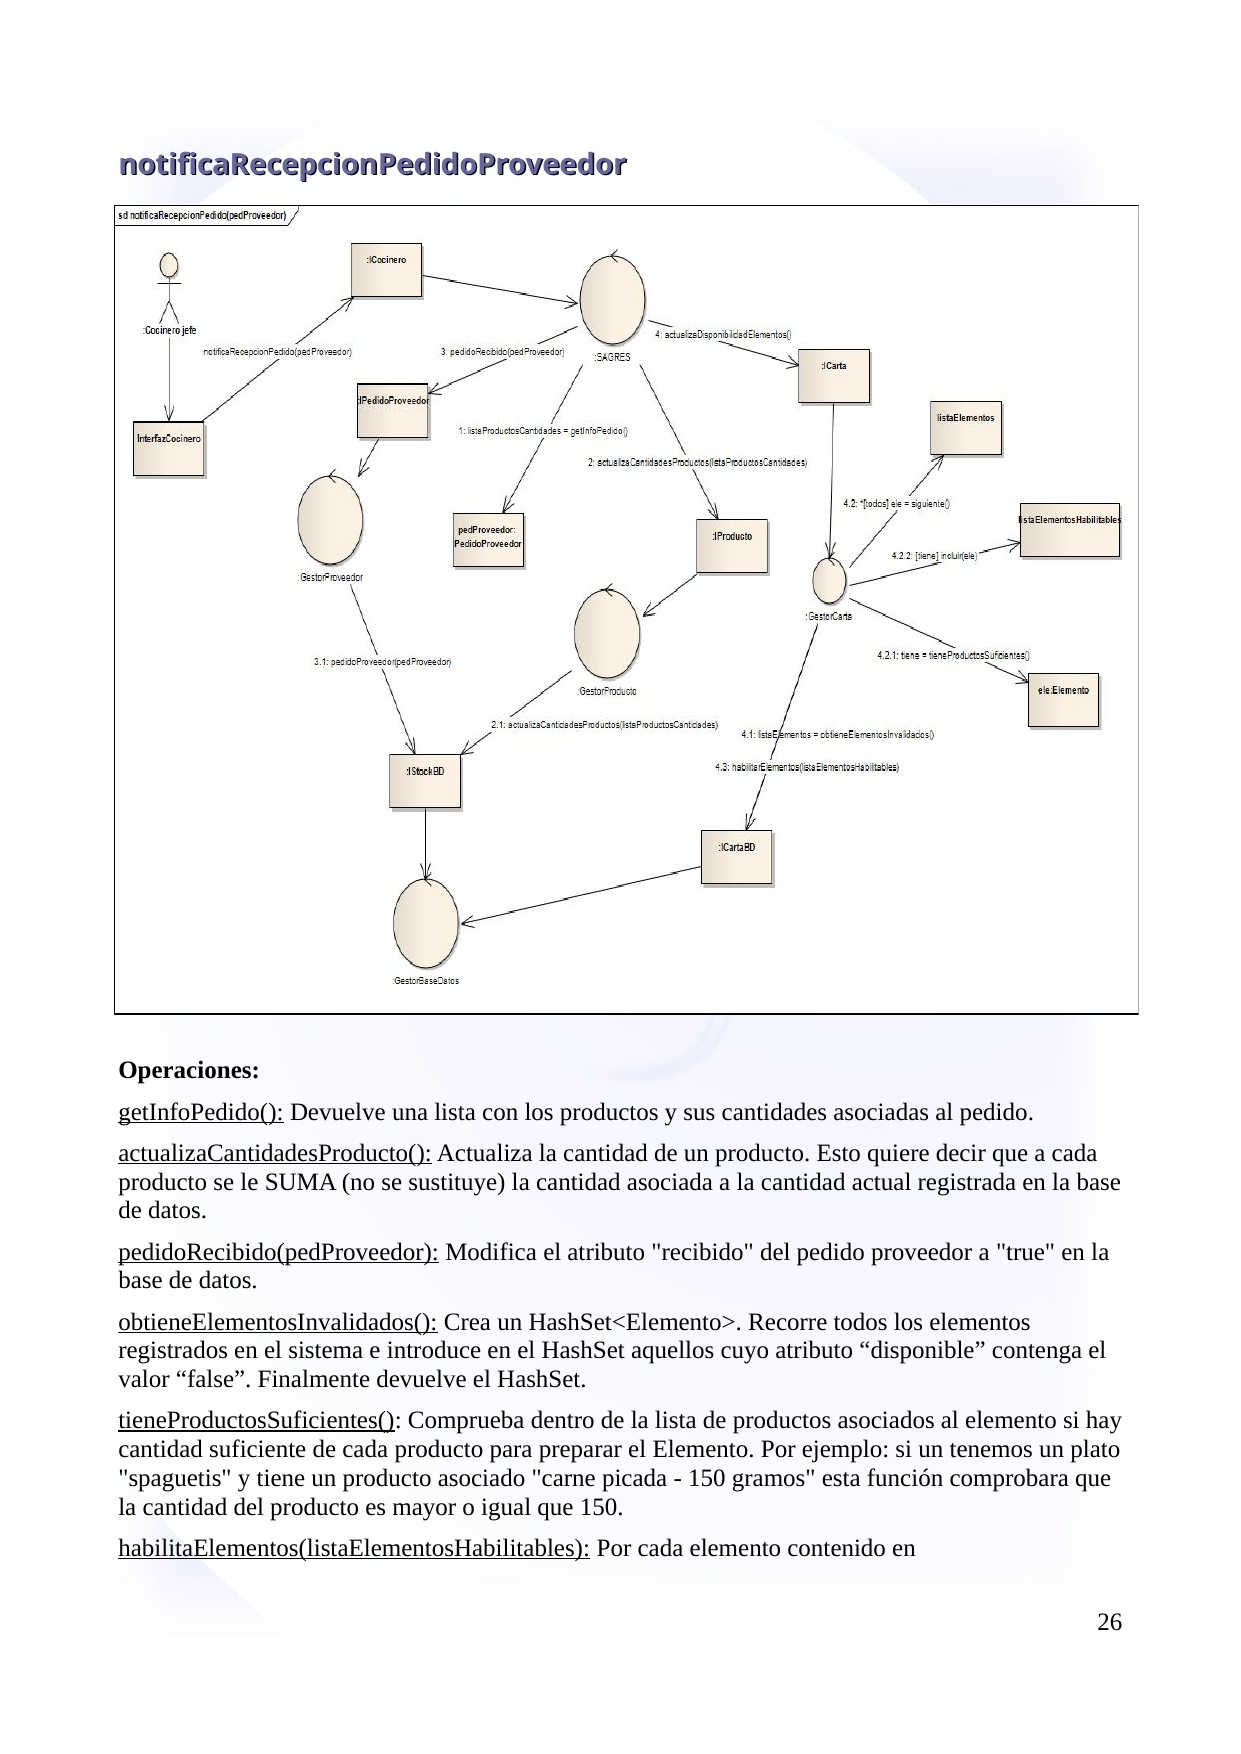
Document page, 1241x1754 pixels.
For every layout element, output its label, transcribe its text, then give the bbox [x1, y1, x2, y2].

picture [118, 1125, 1122, 1138]
picture [118, 1294, 1122, 1307]
picture [118, 1084, 1122, 1097]
picture [118, 1562, 1122, 1636]
text Operaciones: [118, 1055, 1122, 1084]
picture [118, 1393, 1122, 1405]
picture [113, 183, 1139, 1055]
picture [118, 118, 1122, 143]
subtitle notificaRecepcionPedidoProveedor [118, 143, 1122, 183]
picture [118, 1224, 1122, 1237]
text tieneProductosSuficientes(): Comprueba dentro de la lista de productos asociados al elemento si hay cantidad suficiente de cada producto para preparar el Elemento. Por ejemplo: si un tenemos un plato "spaguetis" y tiene un producto asociado "carne picada - 150 gramos" esta función comprobara que la cantidad del producto es mayor o igual que 150. [118, 1405, 1122, 1520]
picture [118, 1520, 1122, 1533]
text habilitaElementos(listaElementosHabilitables): Por cada elemento contenido en [118, 1533, 1122, 1562]
text obtieneElementosInvalidados(): Crea un HashSet<Elemento>. Recorre todos los elementos registrados en el sistema e introduce en el HashSet aquellos cuyo atributo “disponible” contenga el valor “false”. Finalmente devuelve el HashSet. [118, 1307, 1122, 1393]
text actualizaCantidadesProducto(): Actualiza la cantidad de un producto. Esto quiere decir que a cada producto se le SUMA (no se sustituye) la cantidad asociada a la cantidad actual registrada en la base de datos. [118, 1138, 1122, 1224]
text getInfoPedido(): Devuelve una lista con los productos y sus cantidades asociadas al pedido. [118, 1097, 1122, 1125]
text pedidoRecibido(pedProveedor): Modifica el atributo "recibido" del pedido proveedor a "true" en la base de datos. [118, 1237, 1122, 1294]
